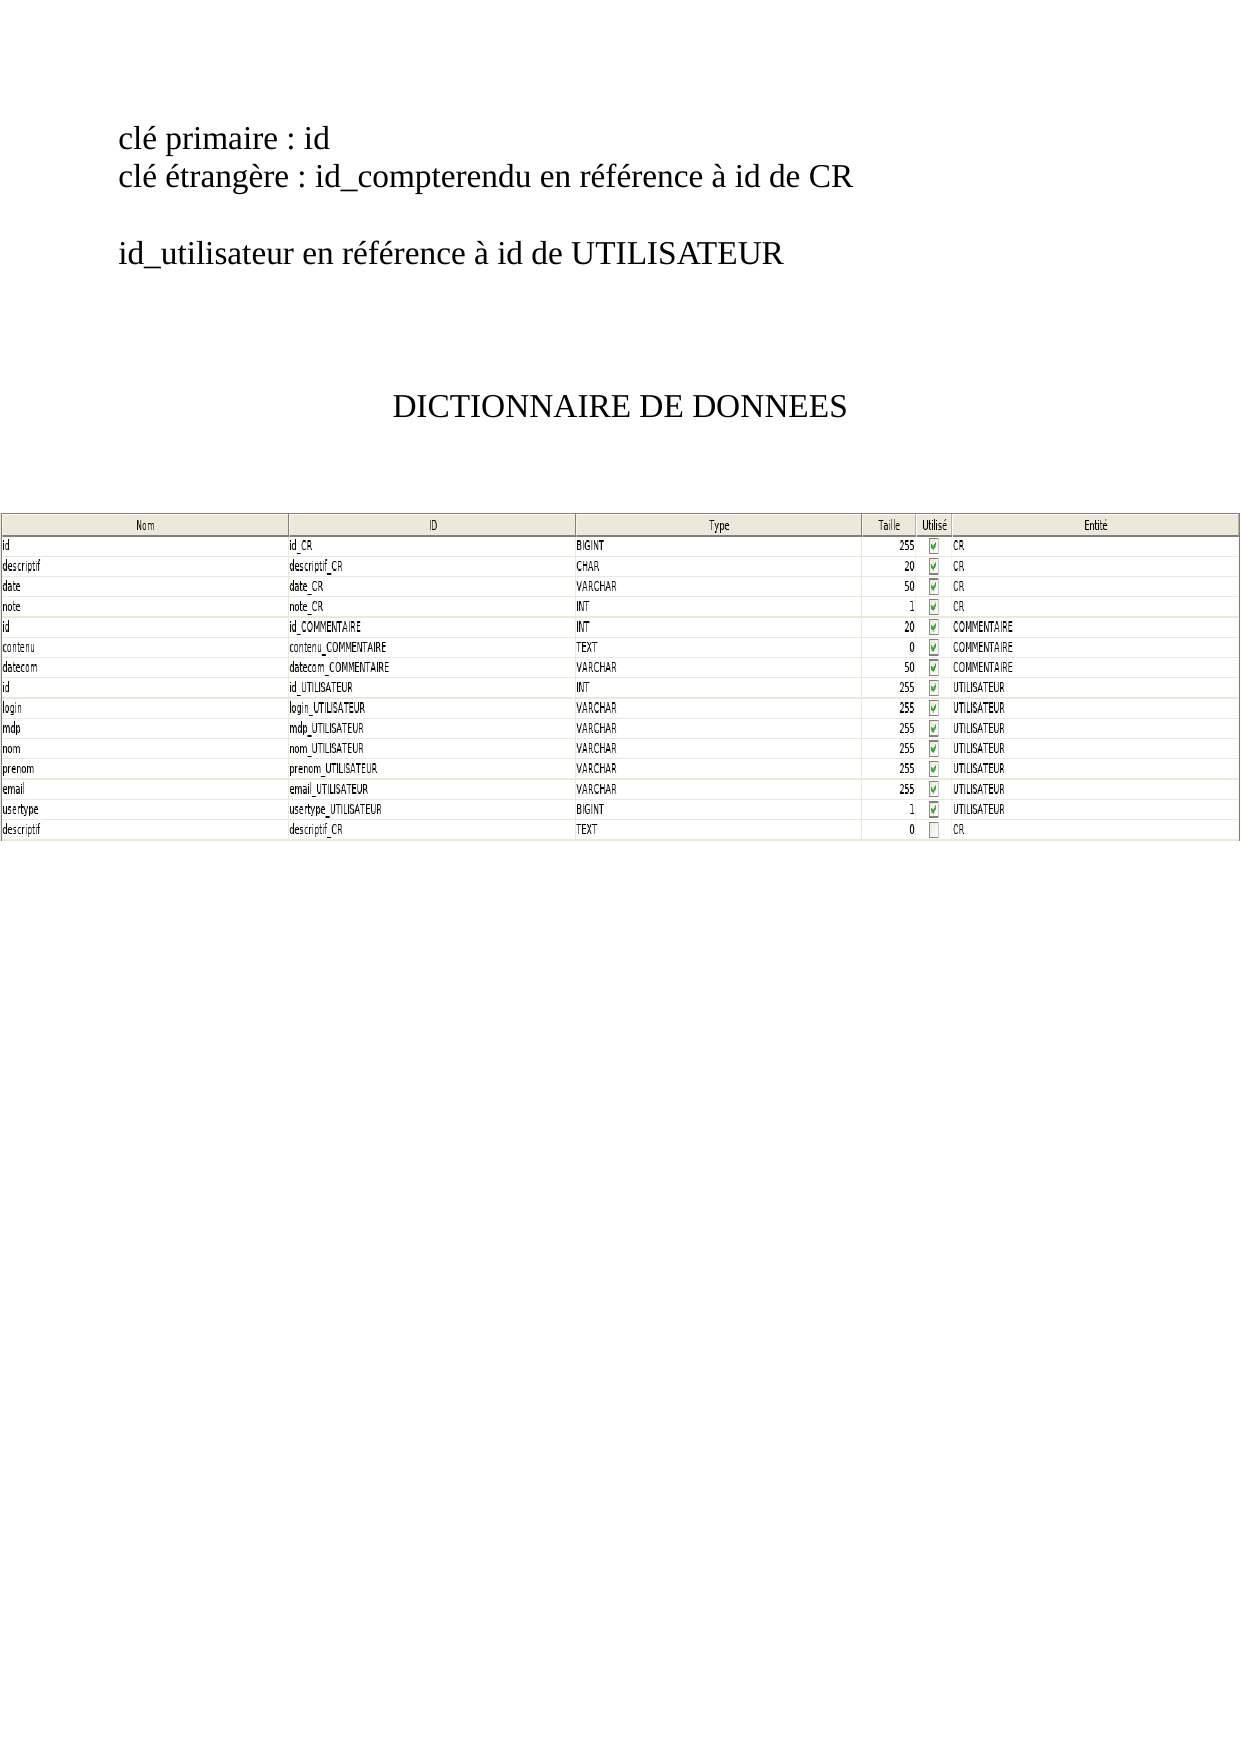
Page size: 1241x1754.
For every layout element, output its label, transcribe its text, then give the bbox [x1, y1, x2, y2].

text clé primaire : id [118, 118, 1122, 156]
picture [0, 513, 1241, 841]
text clé étrangère : id_compterendu en référence à id de CR [118, 156, 1122, 195]
text id_utilisateur en référence à id de UTILISATEUR [118, 233, 1122, 271]
text DICTIONNAIRE DE DONNEES [118, 386, 1122, 425]
